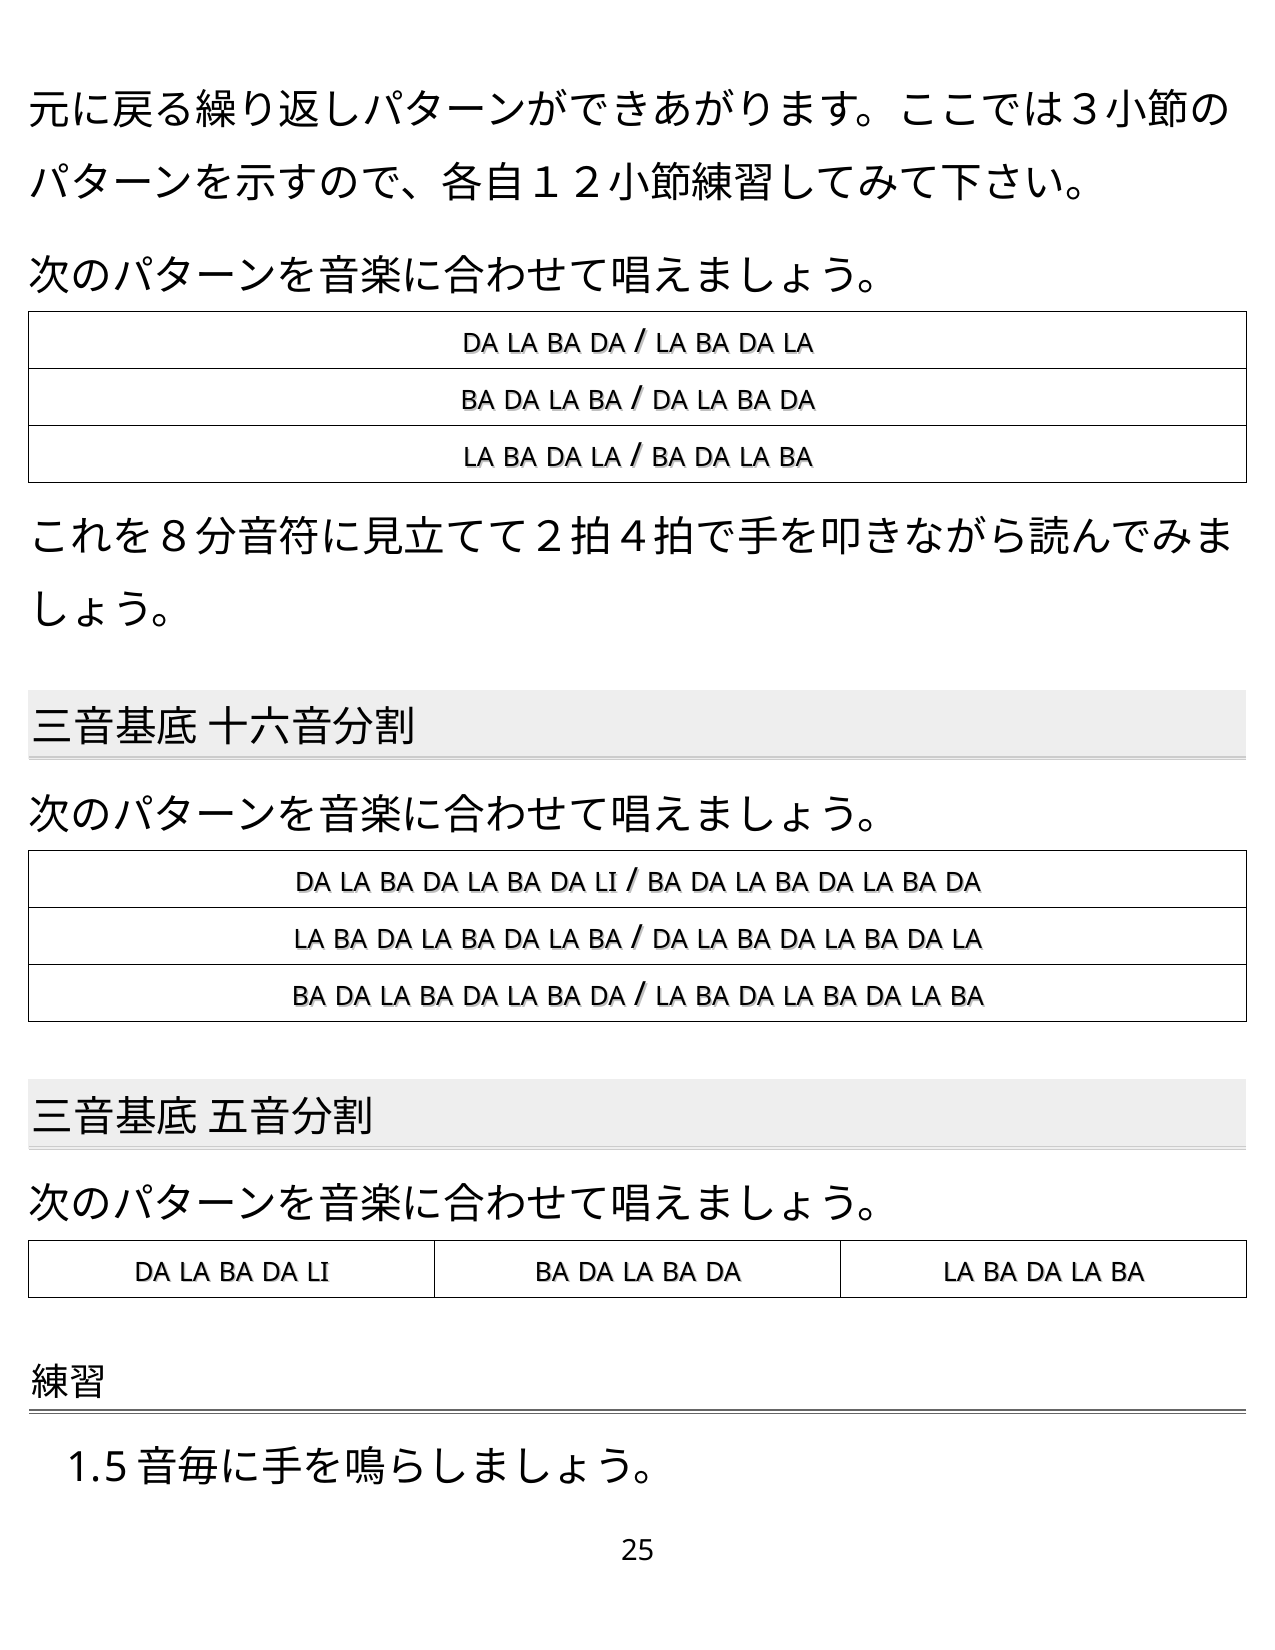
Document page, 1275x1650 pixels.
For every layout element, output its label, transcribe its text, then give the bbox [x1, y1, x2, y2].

table_cell la ba da la / ba da la ba [29, 426, 1246, 482]
text 次のパターンを音楽に合わせて唱えましょう。 [28, 781, 1246, 841]
table_header ba da la ba da [435, 1241, 840, 1297]
table_cell la ba da la ba da la ba / da la ba da la ba da la [29, 908, 1246, 964]
text 次のパターンを音楽に合わせて唱えましょう。 [28, 1171, 1246, 1231]
text 元に戻る繰り返しパターンができあがります。ここでは３小節のパターンを示すので、各自１２小節練習してみて下さい。 [28, 76, 1246, 209]
text 次のパターンを音楽に合わせて唱えましょう。 [28, 242, 1246, 302]
table_header da la ba da li [29, 1241, 434, 1297]
table_cell ba da la ba / da la ba da [29, 369, 1246, 425]
table_header da la ba da / la ba da la [29, 312, 1246, 368]
text これを８分音符に見立てて２拍４拍で手を叩きながら読んでみましょう。 [28, 503, 1246, 636]
table_cell ba da la ba da la ba da / la ba da la ba da la ba [29, 965, 1246, 1021]
subtitle 練習 [28, 1349, 1246, 1413]
list 5音毎に手を鳴らしましょう。 [66, 1433, 1246, 1494]
table_header la ba da la ba [841, 1241, 1246, 1297]
subtitle 三音基底 十六音分割 [28, 690, 1246, 759]
subtitle 三音基底 五音分割 [28, 1079, 1246, 1149]
table_header da la ba da la ba da li / ba da la ba da la ba da [29, 851, 1246, 907]
